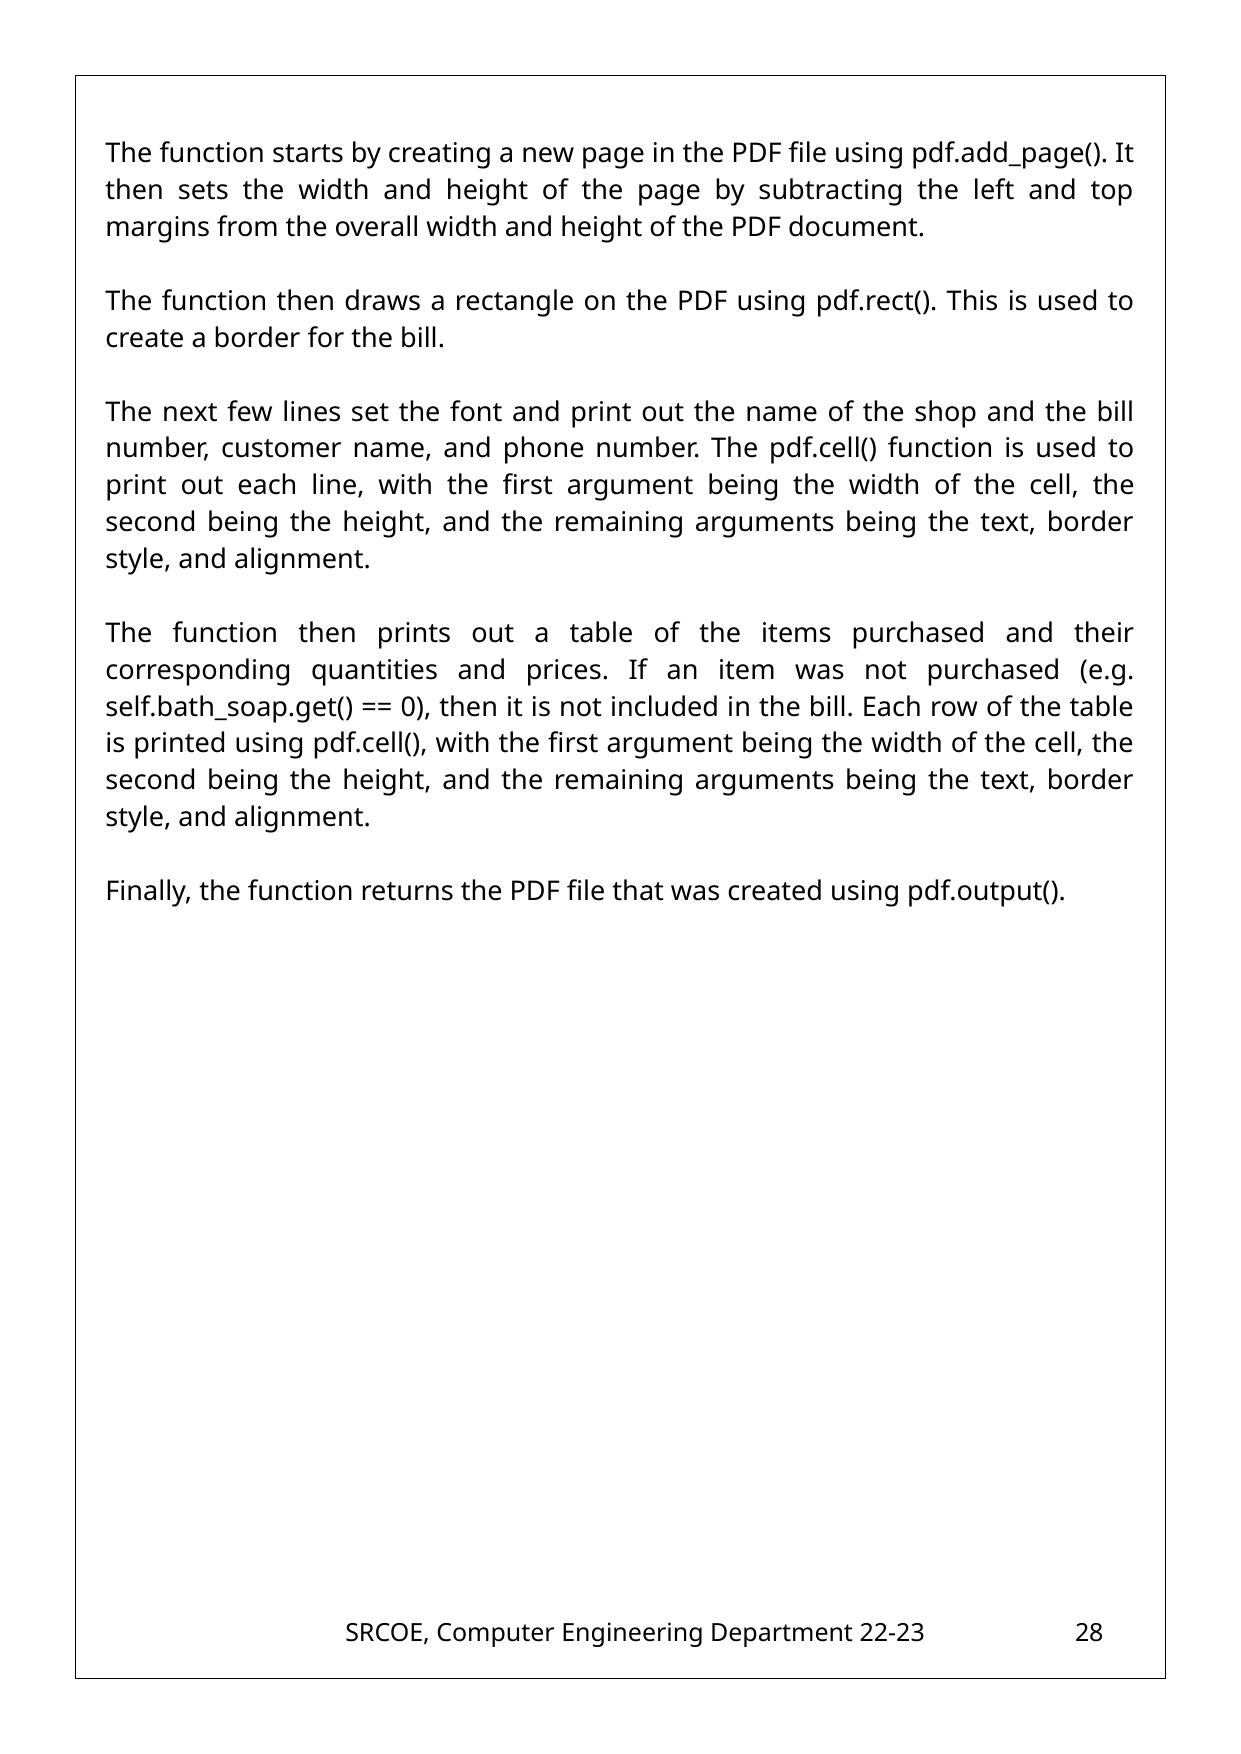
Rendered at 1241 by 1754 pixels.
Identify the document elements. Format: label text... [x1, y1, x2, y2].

text The function then prints out a table of the items purchased and their corresponding quantities and prices. If an item was not purchased (e.g. self.bath_soap.get() == 0), then it is not included in the bill. Each row of the table is printed using pdf.cell(), with the first argument being the width of the cell, the second being the height, and the remaining arguments being the text, border style, and alignment. [105, 613, 1135, 834]
text The next few lines set the font and print out the name of the shop and the bill number, customer name, and phone number. The pdf.cell() function is used to print out each line, with the first argument being the width of the cell, the second being the height, and the remaining arguments being the text, border style, and alignment. [105, 392, 1135, 576]
text The function then draws a rectangle on the PDF using pdf.rect(). This is used to create a border for the bill. [105, 281, 1135, 355]
text The function starts by creating a new page in the PDF file using pdf.add_page(). It then sets the width and height of the page by subtracting the left and top margins from the overall width and height of the PDF document. [105, 134, 1135, 244]
text Finally, the function returns the PDF file that was created using pdf.output(). [105, 871, 1135, 908]
